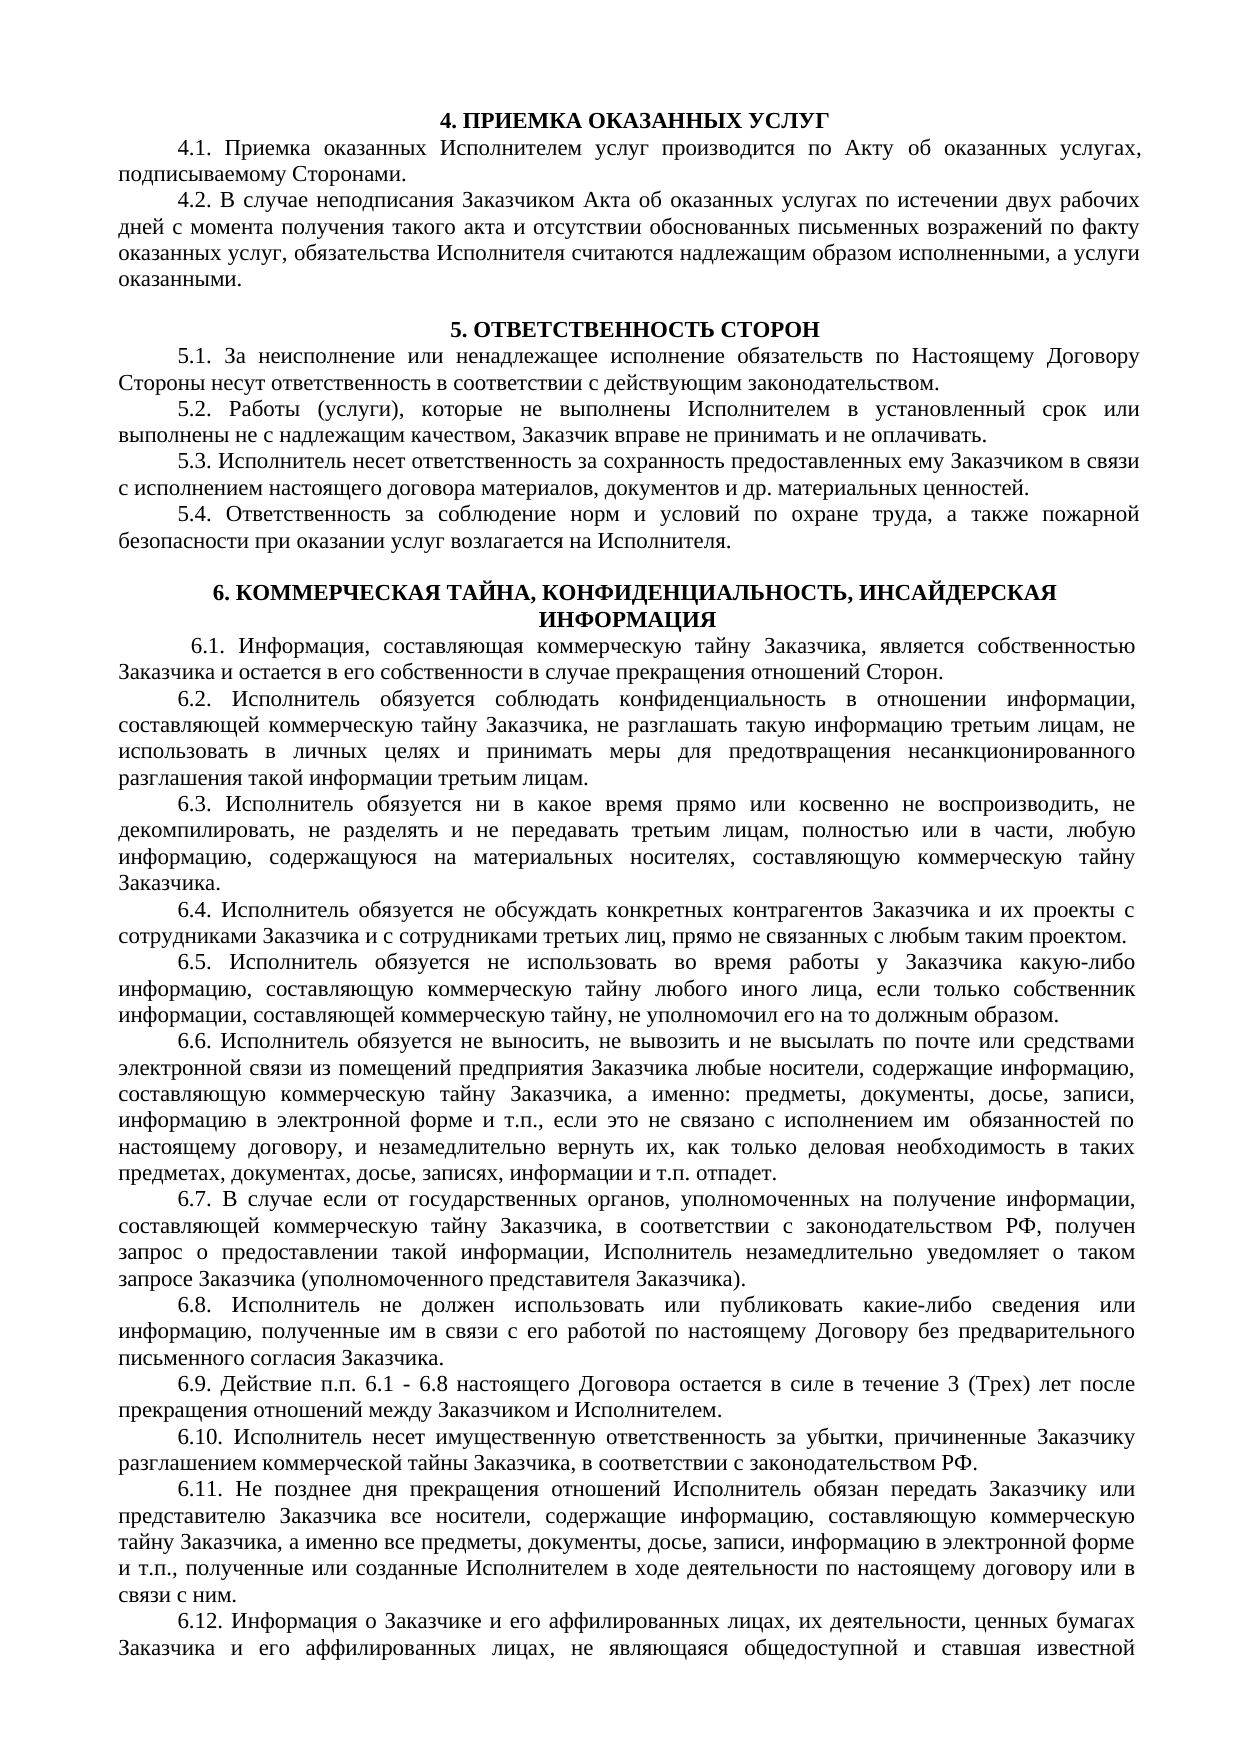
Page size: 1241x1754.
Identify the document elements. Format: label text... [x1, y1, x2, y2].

text 6.6. Исполнитель обязуется не выносить, не вывозить и не высылать по почте или средствами электронной связи из помещений предприятия Заказчика любые носители, содержащие информацию, составляющую коммерческую тайну Заказчика, а именно: предметы, документы, досье, записи, информацию в электронной форме и т.п., если это не связано с исполнением им обязанностей по настоящему договору, и незамедлительно вернуть их, как только деловая необходимость в таких предметах, документах, досье, записях, информации и т.п. отпадет. [118, 1027, 1137, 1186]
text 6.2. Исполнитель обязуется соблюдать конфиденциальность в отношении информации, составляющей коммерческую тайну Заказчика, не разглашать такую информацию третьим лицам, не использовать в личных целях и принимать меры для предотвращения несанкционированного разглашения такой информации третьим лицам. [118, 685, 1137, 790]
text 5. ОТВЕТСТВЕННОСТЬ СТОРОН [118, 316, 1137, 342]
text 4.1. Приемка оказанных Исполнителем услуг производится по Акту об оказанных услугах, подписываемому Сторонами. [118, 134, 1141, 186]
text 6.5. Исполнитель обязуется не использовать во время работы у Заказчика какую-либо информацию, составляющую коммерческую тайну любого иного лица, если только собственник информации, составляющей коммерческую тайну, не уполномочил его на то должным образом. [118, 948, 1137, 1027]
text 6.1. Информация, составляющая коммерческую тайну Заказчика, является собственностью Заказчика и остается в его собственности в случае прекращения отношений Сторон. [118, 632, 1137, 685]
text 6.9. Действие п.п. 6.1 - 6.8 настоящего Договора остается в силе в течение 3 (Трех) лет после прекращения отношений между Заказчиком и Исполнителем. [118, 1370, 1137, 1423]
text 5.3. Исполнитель несет ответственность за сохранность предоставленных ему Заказчиком в связи с исполнением настоящего договора материалов, документов и др. материальных ценностей. [118, 448, 1141, 500]
text 6. КОММЕРЧЕСКАЯ ТАЙНА, КОНФИДЕНЦИАЛЬНОСТЬ, ИНСАЙДЕРСКАЯ ИНФОРМАЦИЯ [118, 579, 1137, 632]
text 6.7. В случае если от государственных органов, уполномоченных на получение информации, составляющей коммерческую тайну Заказчика, в соответствии с законодательством РФ, получен запрос о предоставлении такой информации, Исполнитель незамедлительно уведомляет о таком запросе Заказчика (уполномоченного представителя Заказчика). [118, 1186, 1137, 1291]
text 4. ПРИЕМКА ОКАЗАННЫХ УСЛУГ [118, 107, 1137, 134]
text 5.2. Работы (услуги), которые не выполнены Исполнителем в установленный срок или выполнены не с надлежащим качеством, Заказчик вправе не принимать и не оплачивать. [118, 395, 1141, 448]
text 5.4. Ответственность за соблюдение норм и условий по охране труда, а также пожарной безопасности при оказании услуг возлагается на Исполнителя. [118, 500, 1141, 553]
text 6.8. Исполнитель не должен использовать или публиковать какие-либо сведения или информацию, полученные им в связи с его работой по настоящему Договору без предварительного письменного согласия Заказчика. [118, 1291, 1137, 1370]
text 6.4. Исполнитель обязуется не обсуждать конкретных контрагентов Заказчика и их проекты с сотрудниками Заказчика и с сотрудниками третьих лиц, прямо не связанных с любым таким проектом. [118, 896, 1137, 948]
text 6.10. Исполнитель несет имущественную ответственность за убытки, причиненные Заказчику разглашением коммерческой тайны Заказчика, в соответствии с законодательством РФ. [118, 1423, 1137, 1475]
text 5.1. За неисполнение или ненадлежащее исполнение обязательств по Настоящему Договору Стороны несут ответственность в соответствии с действующим законодательством. [118, 342, 1141, 395]
text 4.2. В случае неподписания Заказчиком Акта об оказанных услугах по истечении двух рабочих дней с момента получения такого акта и отсутствии обоснованных письменных возражений по факту оказанных услуг, обязательства Исполнителя считаются надлежащим образом исполненными, а услуги оказанными. [118, 186, 1141, 292]
text 6.3. Исполнитель обязуется ни в какое время прямо или косвенно не воспроизводить, не декомпилировать, не разделять и не передавать третьим лицам, полностью или в части, любую информацию, содержащуюся на материальных носителях, составляющую коммерческую тайну Заказчика. [118, 790, 1137, 896]
text 6.12. Информация о Заказчике и его аффилированных лицах, их деятельности, ценных бумагах Заказчика и его аффилированных лицах, не являющаяся общедоступной и ставшая известной [118, 1607, 1137, 1660]
text 6.11. Не позднее дня прекращения отношений Исполнитель обязан передать Заказчику или представителю Заказчика все носители, содержащие информацию, составляющую коммерческую тайну Заказчика, а именно все предметы, документы, досье, записи, информацию в электронной форме и т.п., полученные или созданные Исполнителем в ходе деятельности по настоящему договору или в связи с ним. [118, 1475, 1137, 1607]
